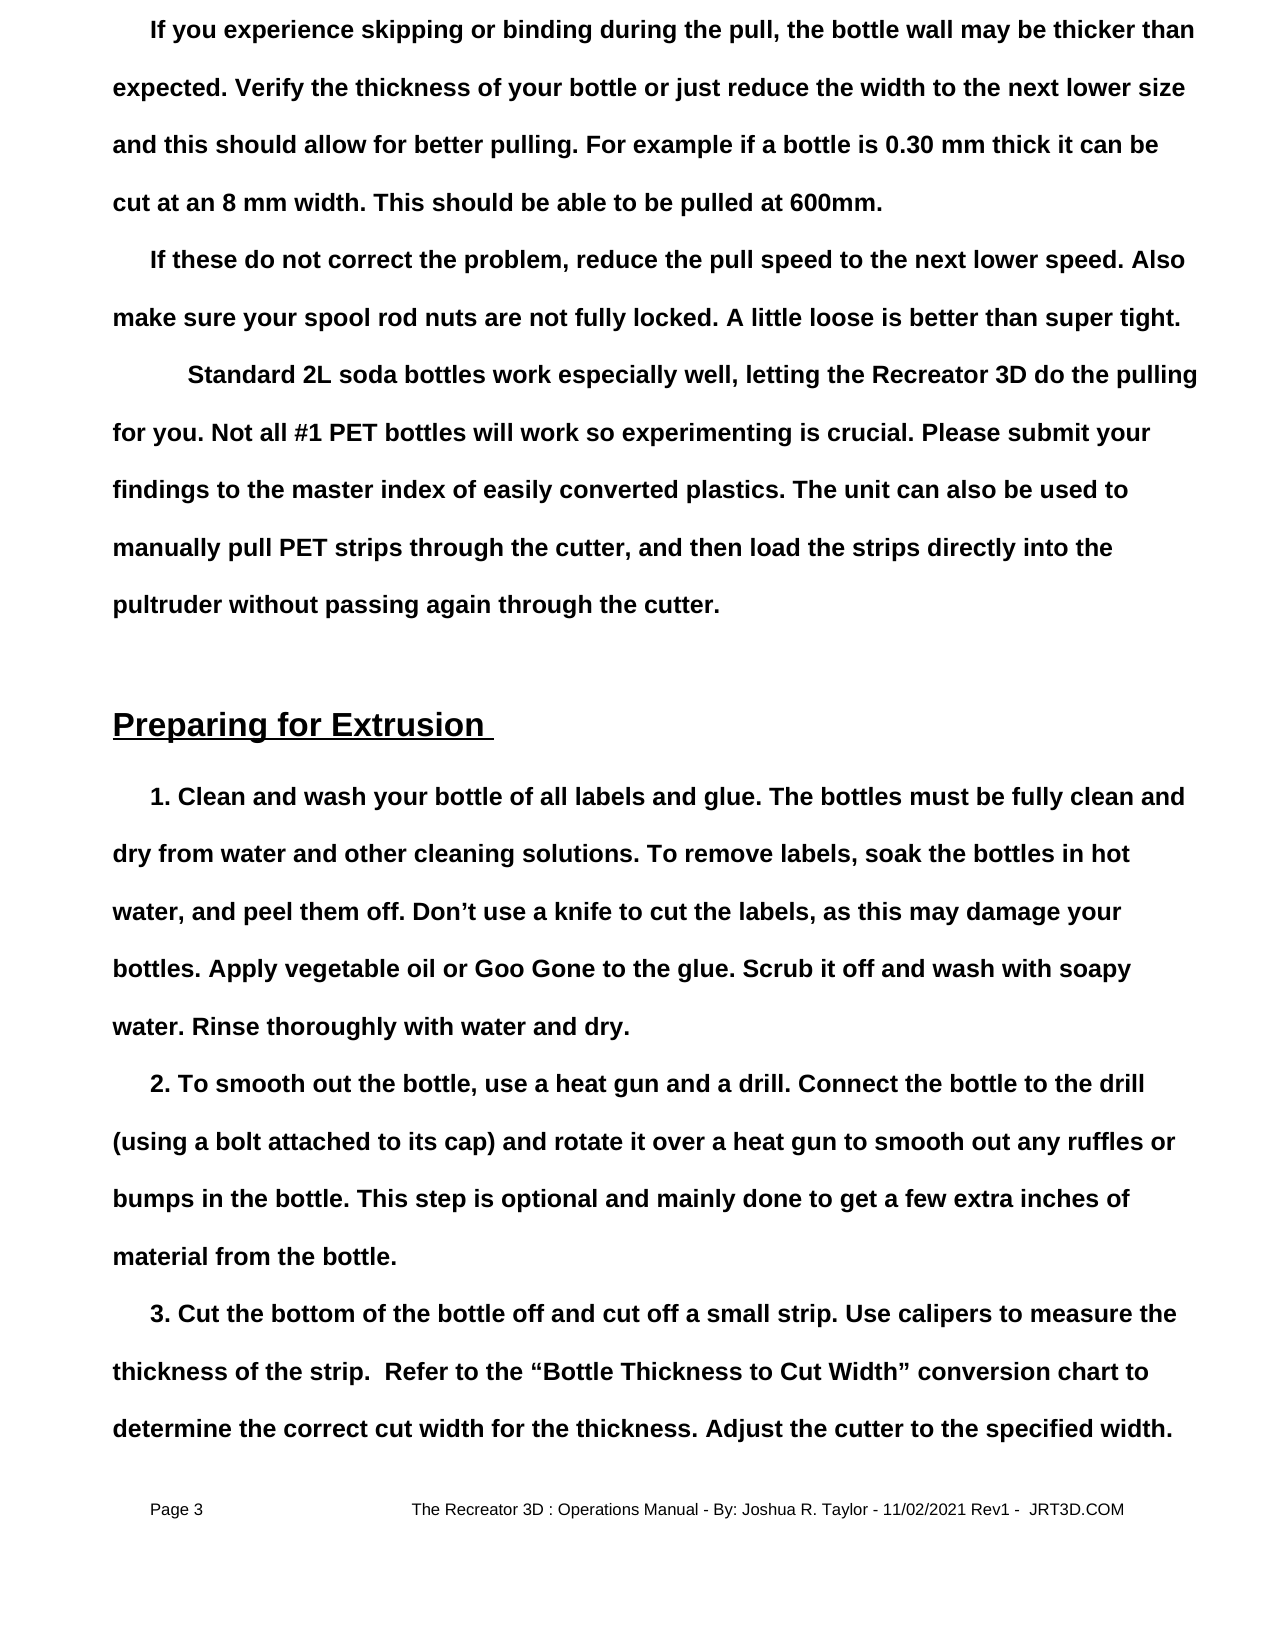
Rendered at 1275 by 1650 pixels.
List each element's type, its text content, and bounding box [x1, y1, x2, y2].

text If you experience skipping or binding during the pull, the bottle wall may be thicker than expected. Verify the thickness of your bottle or just reduce the width to the next lower size and this should allow for better pulling. For example if a bottle is 0.30 mm thick it can be cut at an 8 mm width. This should be able to be pulled at 600mm. [112, 15, 1200, 216]
text 2. To smooth out the bottle, use a heat gun and a drill. Connect the bottle to the drill (using a bolt attached to its cap) and rotate it over a heat gun to smooth out any ruffles or bumps in the bottle. This step is optional and mainly done to get a few extra inches of material from the bottle. [112, 1069, 1200, 1271]
text Preparing for Extrusion [112, 705, 1200, 743]
text If these do not correct the problem, reduce the pull speed to the next lower speed. Also make sure your spool rod nuts are not fully locked. A little loose is better than super tight. Standard 2L soda bottles work especially well, letting the Recreator 3D do the pulling for you. Not all #1 PET bottles will work so experimenting is crucial. Please submit your findings to the master index of easily converted plastics. The unit can also be used to manually pull PET strips through the cutter, and then load the strips directly into the pultruder without passing again through the cutter. [112, 245, 1200, 619]
text 3. Cut the bottom of the bottle off and cut off a small strip. Use calipers to measure the thickness of the strip. Refer to the “Bottle Thickness to Cut Width” conversion chart to determine the correct cut width for the thickness. Adjust the cutter to the specified width. [112, 1299, 1200, 1443]
text 1. Clean and wash your bottle of all labels and glue. The bottles must be fully clean and dry from water and other cleaning solutions. To remove labels, soak the bottles in hot water, and peel them off. Don’t use a knife to cut the labels, as this may damage your bottles. Apply vegetable oil or Goo Gone to the glue. Scrub it off and wash with soapy water. Rinse thoroughly with water and dry. [112, 782, 1200, 1041]
